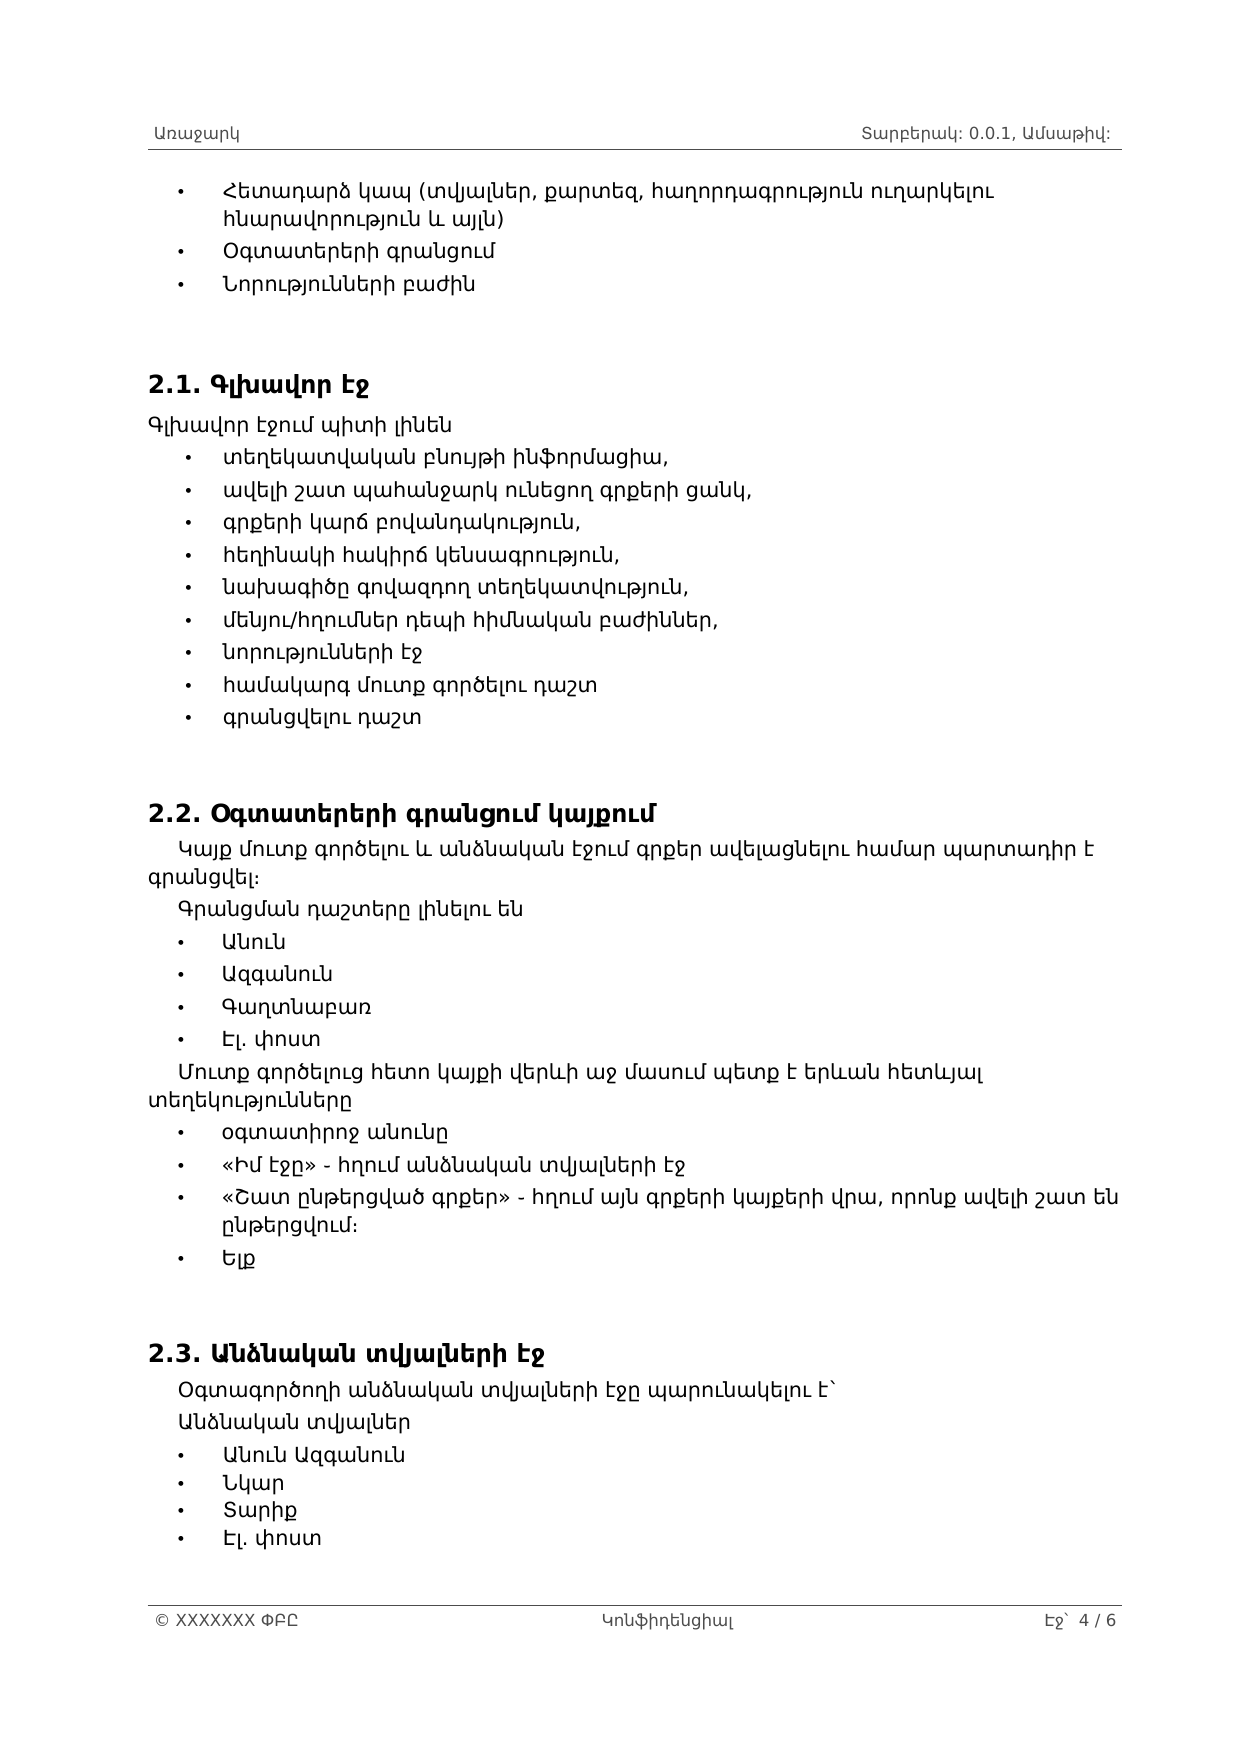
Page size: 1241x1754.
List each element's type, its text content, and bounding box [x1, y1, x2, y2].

subtitle 2.1. Գլխավոր էջ [148, 370, 1122, 399]
list Էլ. փոստ [148, 1526, 1122, 1550]
list Օգտատերերի գրանցում [148, 239, 1122, 263]
list համակարգ մուտք գործելու դաշտ [185, 673, 1122, 697]
text Անձնական տվյալներ [148, 1410, 1122, 1434]
list Անուն [148, 930, 1122, 954]
list «Շատ ընթերցված գրքեր» ֊ հղում այն գրքերի կայքերի վրա, որոնք ավելի շատ են ընթերցվում։ [148, 1185, 1122, 1237]
list տեղեկատվական բնույթի ինֆորմացիա, [185, 445, 1122, 469]
list Տարիք [148, 1498, 1122, 1523]
list մենյու/հղումներ դեպի հիմնական բաժիններ, [185, 608, 1122, 632]
list օգտատիրոջ անունը [148, 1120, 1122, 1144]
list գրանցվելու դաշտ [185, 705, 1122, 729]
list Անուն Ազգանուն [148, 1443, 1122, 1467]
list Հետադարձ կապ (տվյալներ, քարտեզ, հաղորդագրություն ուղարկելու հնարավորություն և այլն) [148, 179, 1122, 231]
text Գրանցման դաշտերը լինելու են [148, 897, 1122, 922]
list նախագիծը գովազդող տեղեկատվություն, [185, 575, 1122, 599]
text Մուտք գործելուց հետո կայքի վերևի աջ մասում պետք է երևան հետևյալ տեղեկությունները [148, 1060, 1122, 1112]
subtitle 2.3. Անձնական տվյալների էջ [148, 1340, 1122, 1369]
text Կայք մուտք գործելու և անձնական էջում գրքեր ավելացնելու համար պարտադիր է գրանցվել։ [148, 837, 1122, 889]
list հեղինակի հակիրճ կենսագրություն, [185, 543, 1122, 567]
text Գլխավոր էջում պիտի լինեն [148, 413, 1103, 437]
list ավելի շատ պահանջարկ ունեցող գրքերի ցանկ, [185, 478, 1122, 502]
list Նկար [148, 1471, 1122, 1495]
list նորությունների էջ [185, 640, 1122, 664]
list Նորությունների բաժին [148, 272, 1122, 296]
list Գաղտնաբառ [148, 995, 1122, 1019]
list Ազգանուն [148, 962, 1122, 987]
text Օգտագործողի անձնական տվյալների էջը պարունակելու է` [148, 1378, 1122, 1402]
list գրքերի կարճ բովանդակություն, [185, 510, 1122, 534]
subtitle 2.2. Օգտատերերի գրանցում կայքում [148, 799, 1122, 828]
list Ելք [148, 1246, 1122, 1270]
list Էլ․ փոստ [148, 1027, 1122, 1052]
list «Իմ էջը» ֊ հղում անձնական տվյալների էջ [148, 1153, 1122, 1177]
